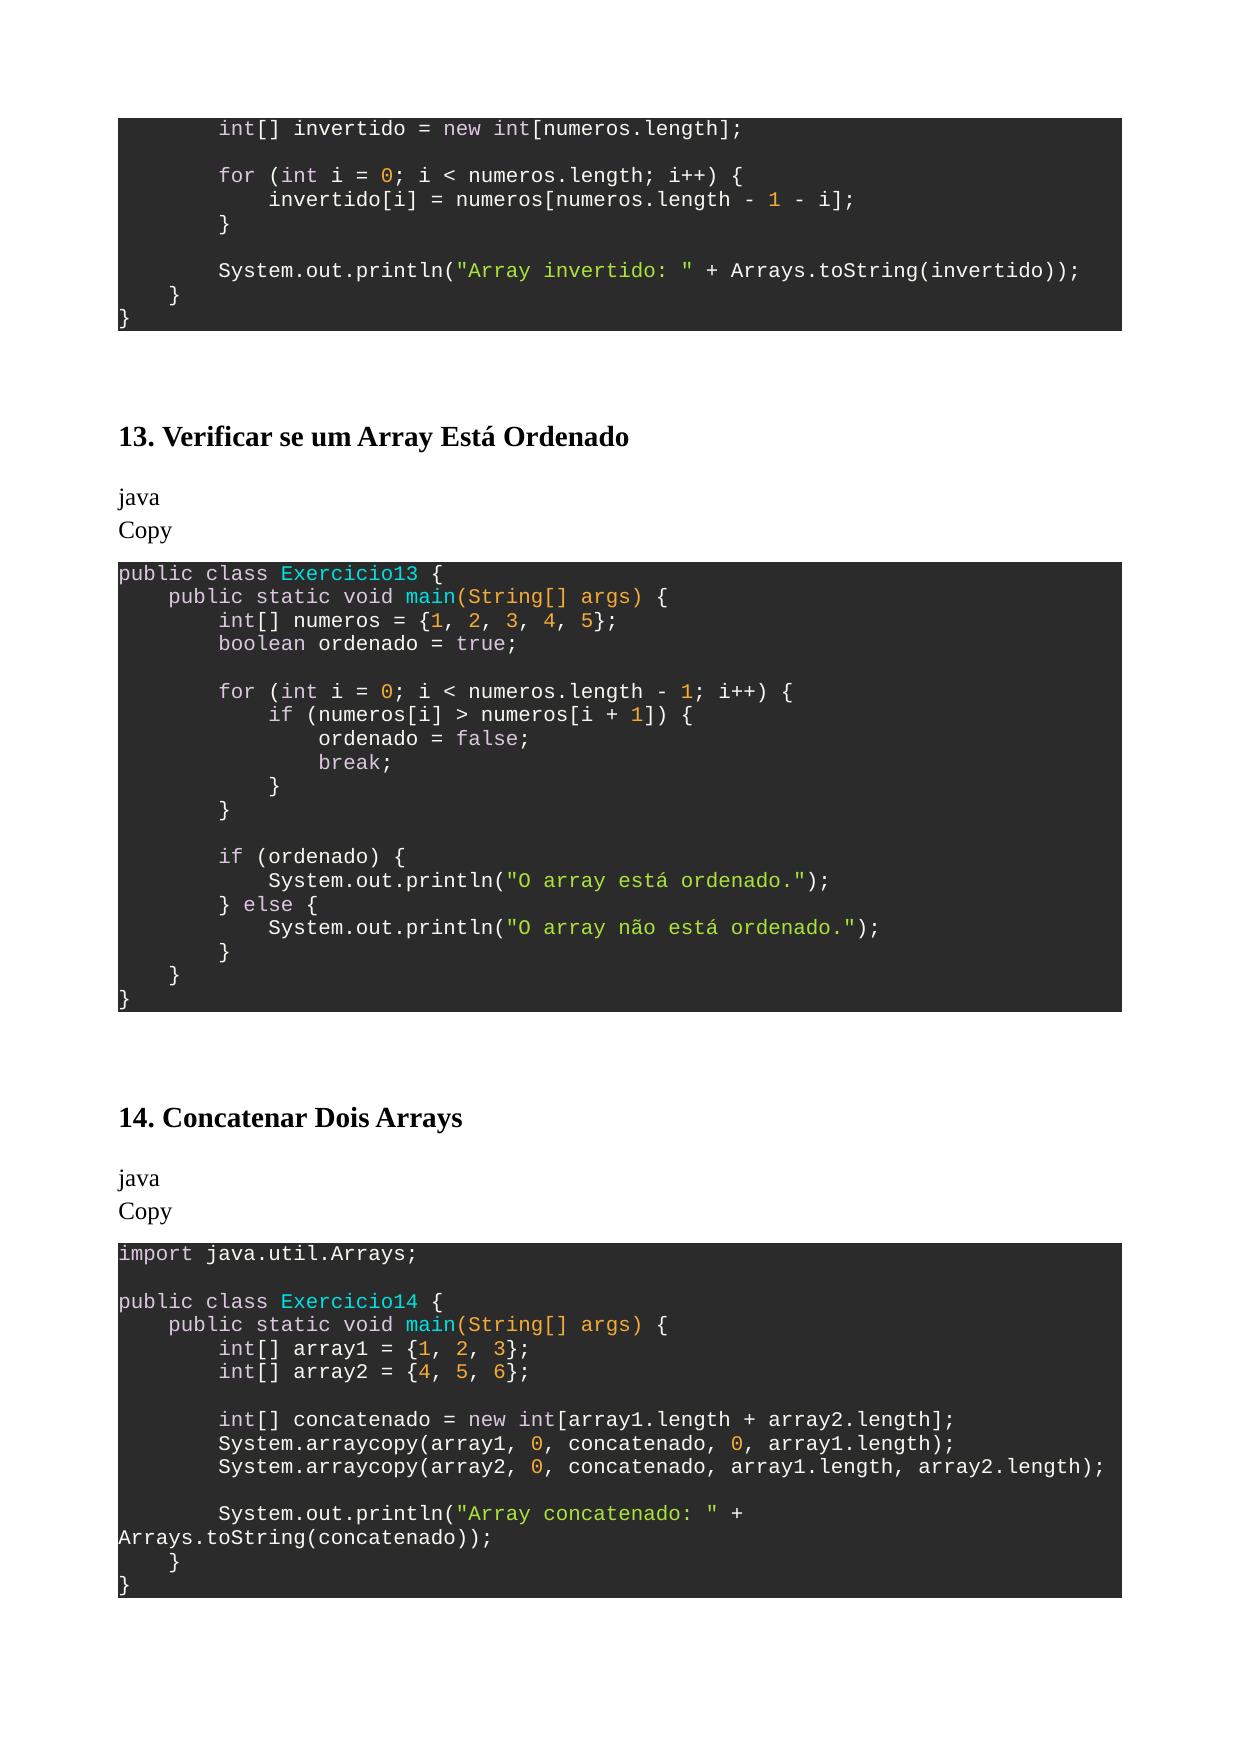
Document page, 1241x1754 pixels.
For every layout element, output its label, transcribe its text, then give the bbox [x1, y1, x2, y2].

text System.arraycopy(array2, 0, concatenado, array1.length, array2.length); [118, 1456, 1122, 1480]
subtitle 14. Concatenar Dois Arrays [118, 1100, 1122, 1133]
text int[] array1 = {1, 2, 3}; [118, 1338, 1122, 1362]
text } else { [118, 893, 1122, 917]
text invertido[i] = numeros[numeros.length - 1 - i]; [118, 189, 1122, 213]
text int[] array2 = {4, 5, 6}; [118, 1362, 1122, 1385]
text System.arraycopy(array1, 0, concatenado, 0, array1.length); [118, 1432, 1122, 1456]
text boolean ordenado = true; [118, 633, 1122, 657]
text for (int i = 0; i < numeros.length; i++) { [118, 165, 1122, 189]
text ordenado = false; [118, 728, 1122, 752]
text Copy [118, 515, 1122, 544]
text java [118, 482, 1122, 511]
text import java.util.Arrays; [118, 1243, 1122, 1267]
text System.out.println("Array invertido: " + Arrays.toString(invertido)); [118, 260, 1122, 284]
text public static void main(String[] args) { [118, 1314, 1122, 1338]
text if (ordenado) { [118, 846, 1122, 870]
text public class Exercicio14 { [118, 1291, 1122, 1314]
text System.out.println("Array concatenado: " + Arrays.toString(concatenado)); [118, 1503, 1122, 1551]
text System.out.println("O array está ordenado."); [118, 870, 1122, 893]
text public class Exercicio13 { [118, 562, 1122, 586]
text java [118, 1163, 1122, 1191]
text System.out.println("O array não está ordenado."); [118, 917, 1122, 941]
text } [118, 775, 1122, 799]
text } [118, 941, 1122, 964]
text if (numeros[i] > numeros[i + 1]) { [118, 704, 1122, 728]
text } [118, 1551, 1122, 1574]
text Copy [118, 1196, 1122, 1224]
text } [118, 964, 1122, 988]
text } [118, 799, 1122, 823]
text int[] concatenado = new int[array1.length + array2.length]; [118, 1409, 1122, 1432]
subtitle 13. Verificar se um Array Está Ordenado [118, 419, 1122, 452]
text for (int i = 0; i < numeros.length - 1; i++) { [118, 681, 1122, 704]
text } [118, 307, 1122, 331]
text } [118, 988, 1122, 1012]
text } [118, 1574, 1122, 1598]
text } [118, 213, 1122, 236]
text public static void main(String[] args) { [118, 586, 1122, 610]
text break; [118, 752, 1122, 775]
text int[] numeros = {1, 2, 3, 4, 5}; [118, 610, 1122, 633]
text int[] invertido = new int[numeros.length]; [118, 118, 1122, 142]
text } [118, 284, 1122, 307]
